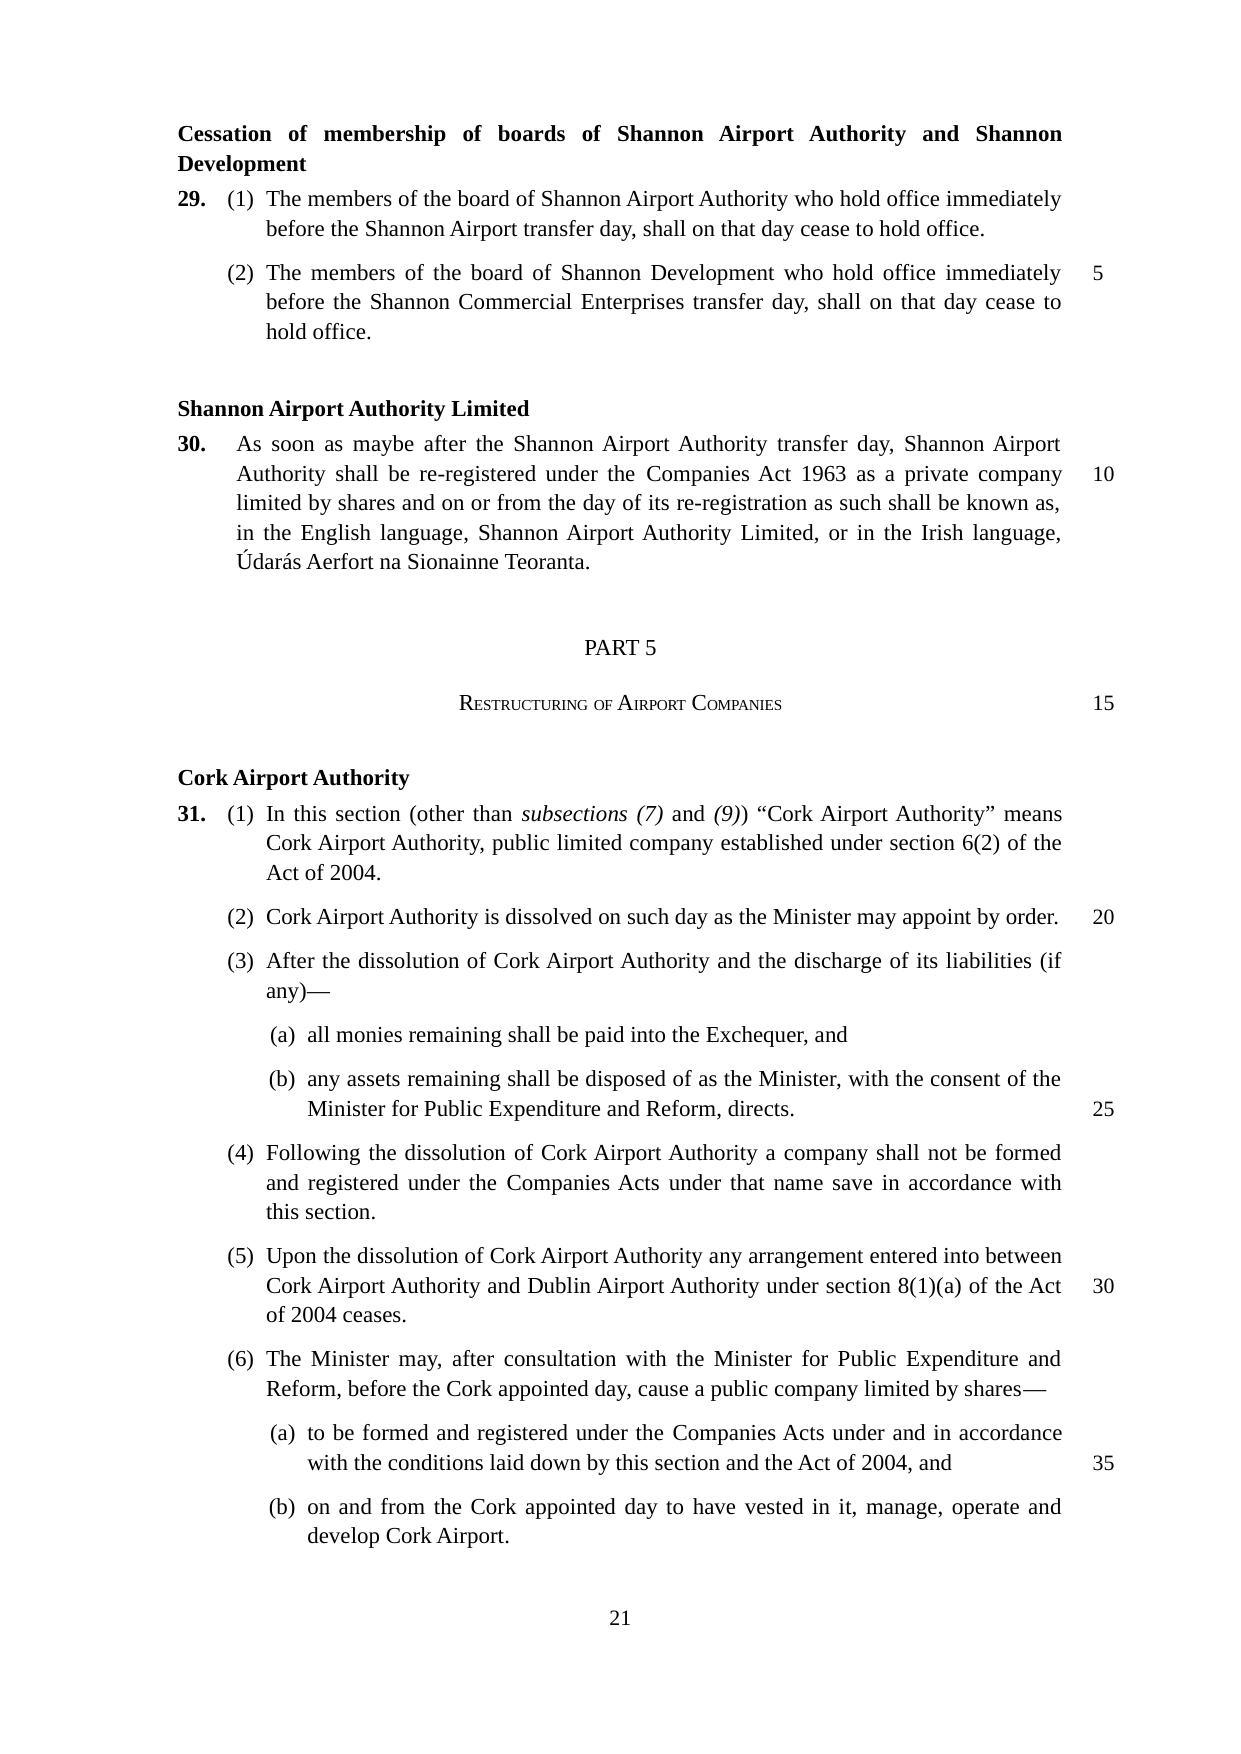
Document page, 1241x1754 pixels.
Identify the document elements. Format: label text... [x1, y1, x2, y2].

text (5) Upon the dissolution of Cork Airport Authority any arrangement entered into between Cork Airport Authority and Dublin Airport Authority under section 8(1)(a) of the Act of 2004 ceases. [177, 1240, 1063, 1328]
text 30. As soon as maybe after the Shannon Airport Authority transfer day, Shannon Airport Authority shall be re-registered under the Companies Act 1963 as a private company limited by shares and on or from the day of its re-registration as such shall be known as, in the English language, Shannon Airport Authority Limited, or in the Irish language, Údarás Aerfort na Sionainne Teoranta. [177, 428, 1063, 575]
text (b) any assets remaining shall be disposed of as the Minister, with the consent of the Minister for Public Expenditure and Reform, directs. [177, 1063, 1063, 1122]
text Shannon Airport Authority Limited [177, 392, 1063, 422]
text (2) The members of the board of Shannon Development who hold office immediately before the Shannon Commercial Enterprises transfer day, shall on that day cease to hold office. [177, 257, 1063, 345]
text (a) to be formed and registered under the Companies Acts under and in accordance with the conditions laid down by this section and the Act of 2004, and [177, 1417, 1063, 1476]
text (b) on and from the Cork appointed day to have vested in it, manage, operate and develop Cork Airport. [177, 1491, 1063, 1550]
text (3) After the dissolution of Cork Airport Authority and the discharge of its liabilities (if any)⁠— [177, 945, 1063, 1004]
text 31. (1) In this section (other than subsections (7) and (9)) “Cork Airport Authority” means Cork Airport Authority, public limited company established under section 6(2) of the Act of 2004. [177, 798, 1063, 886]
text Cork Airport Authority [177, 762, 1063, 792]
text PART 5 [177, 634, 1063, 660]
text (a) all monies remaining shall be paid into the Exchequer, and [177, 1019, 1063, 1048]
title Restructuring of Airport Companies [177, 689, 1063, 715]
text (2) Cork Airport Authority is dissolved on such day as the Minister may appoint by order. [177, 901, 1063, 930]
text Cessation of membership of boards of Shannon Airport Authority and Shannon Development [177, 118, 1063, 177]
text (4) Following the dissolution of Cork Airport Authority a company shall not be formed and registered under the Companies Acts under that name save in accordance with this section. [177, 1137, 1063, 1225]
text (6) The Minister may, after consultation with the Minister for Public Expenditure and Reform, before the Cork appointed day, cause a public company limited by shares⁠— [177, 1343, 1063, 1402]
text 29. (1) The members of the board of Shannon Airport Authority who hold office immediately before the Shannon Airport transfer day, shall on that day cease to hold office. [177, 183, 1063, 242]
